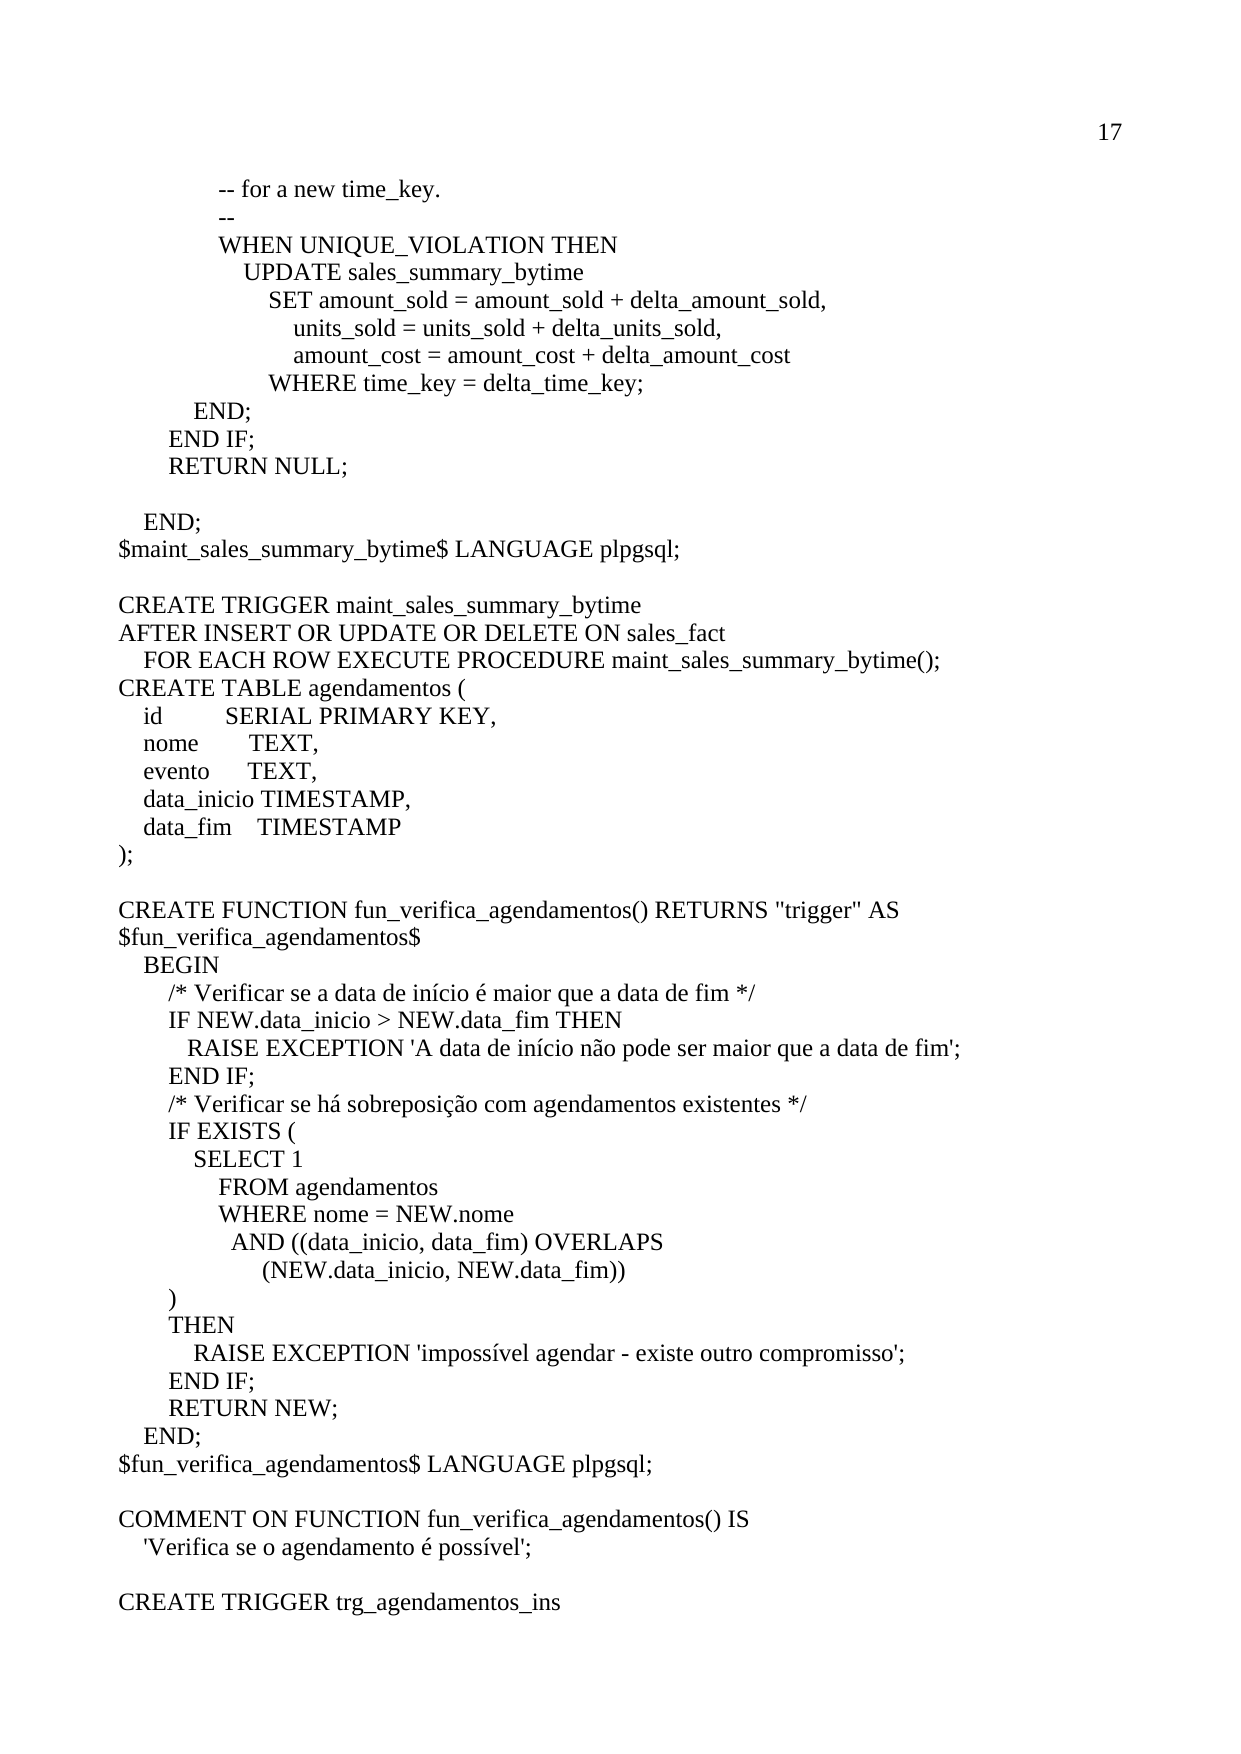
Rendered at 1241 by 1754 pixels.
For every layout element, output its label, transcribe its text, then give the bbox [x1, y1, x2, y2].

text AND ((data_inicio, data_fim) OVERLAPS [118, 1228, 1122, 1256]
text RAISE EXCEPTION 'A data de início não pode ser maior que a data de fim'; [118, 1034, 1122, 1062]
text /* Verificar se há sobreposição com agendamentos existentes */ [118, 1090, 1122, 1117]
text $fun_verifica_agendamentos$ [118, 923, 1122, 951]
text ) [118, 1284, 1122, 1311]
text -- [118, 203, 1122, 231]
text END IF; [118, 425, 1122, 452]
text nome TEXT, [118, 729, 1122, 757]
text amount_cost = amount_cost + delta_amount_cost [118, 342, 1122, 369]
text evento TEXT, [118, 757, 1122, 785]
text AFTER INSERT OR UPDATE OR DELETE ON sales_fact [118, 619, 1122, 646]
text 'Verifica se o agendamento é possível'; [118, 1533, 1122, 1561]
text END; [118, 397, 1122, 425]
text END; [118, 1422, 1122, 1450]
text END; [118, 508, 1122, 536]
text COMMENT ON FUNCTION fun_verifica_agendamentos() IS [118, 1505, 1122, 1533]
text THEN [118, 1311, 1122, 1339]
text IF EXISTS ( [118, 1117, 1122, 1145]
text BEGIN [118, 951, 1122, 979]
text SELECT 1 [118, 1145, 1122, 1173]
text units_sold = units_sold + delta_units_sold, [118, 314, 1122, 342]
text CREATE TRIGGER trg_agendamentos_ins [118, 1588, 1122, 1616]
text data_inicio TIMESTAMP, [118, 785, 1122, 813]
text CREATE FUNCTION fun_verifica_agendamentos() RETURNS "trigger" AS [118, 896, 1122, 923]
text (NEW.data_inicio, NEW.data_fim)) [118, 1256, 1122, 1284]
text IF NEW.data_inicio > NEW.data_fim THEN [118, 1007, 1122, 1034]
text END IF; [118, 1367, 1122, 1394]
text $maint_sales_summary_bytime$ LANGUAGE plpgsql; [118, 536, 1122, 563]
text WHERE nome = NEW.nome [118, 1201, 1122, 1228]
text WHERE time_key = delta_time_key; [118, 369, 1122, 397]
text WHEN UNIQUE_VIOLATION THEN [118, 231, 1122, 258]
text /* Verificar se a data de início é maior que a data de fim */ [118, 979, 1122, 1007]
text ); [118, 840, 1122, 868]
text RETURN NEW; [118, 1394, 1122, 1422]
text -- for a new time_key. [118, 175, 1122, 203]
text RETURN NULL; [118, 452, 1122, 480]
text CREATE TABLE agendamentos ( [118, 674, 1122, 702]
text FOR EACH ROW EXECUTE PROCEDURE maint_sales_summary_bytime(); [118, 646, 1122, 674]
text id SERIAL PRIMARY KEY, [118, 702, 1122, 729]
text END IF; [118, 1062, 1122, 1090]
text RAISE EXCEPTION 'impossível agendar - existe outro compromisso'; [118, 1339, 1122, 1367]
text FROM agendamentos [118, 1173, 1122, 1201]
text CREATE TRIGGER maint_sales_summary_bytime [118, 591, 1122, 619]
text $fun_verifica_agendamentos$ LANGUAGE plpgsql; [118, 1450, 1122, 1478]
text data_fim TIMESTAMP [118, 813, 1122, 840]
text SET amount_sold = amount_sold + delta_amount_sold, [118, 286, 1122, 314]
text UPDATE sales_summary_bytime [118, 258, 1122, 286]
